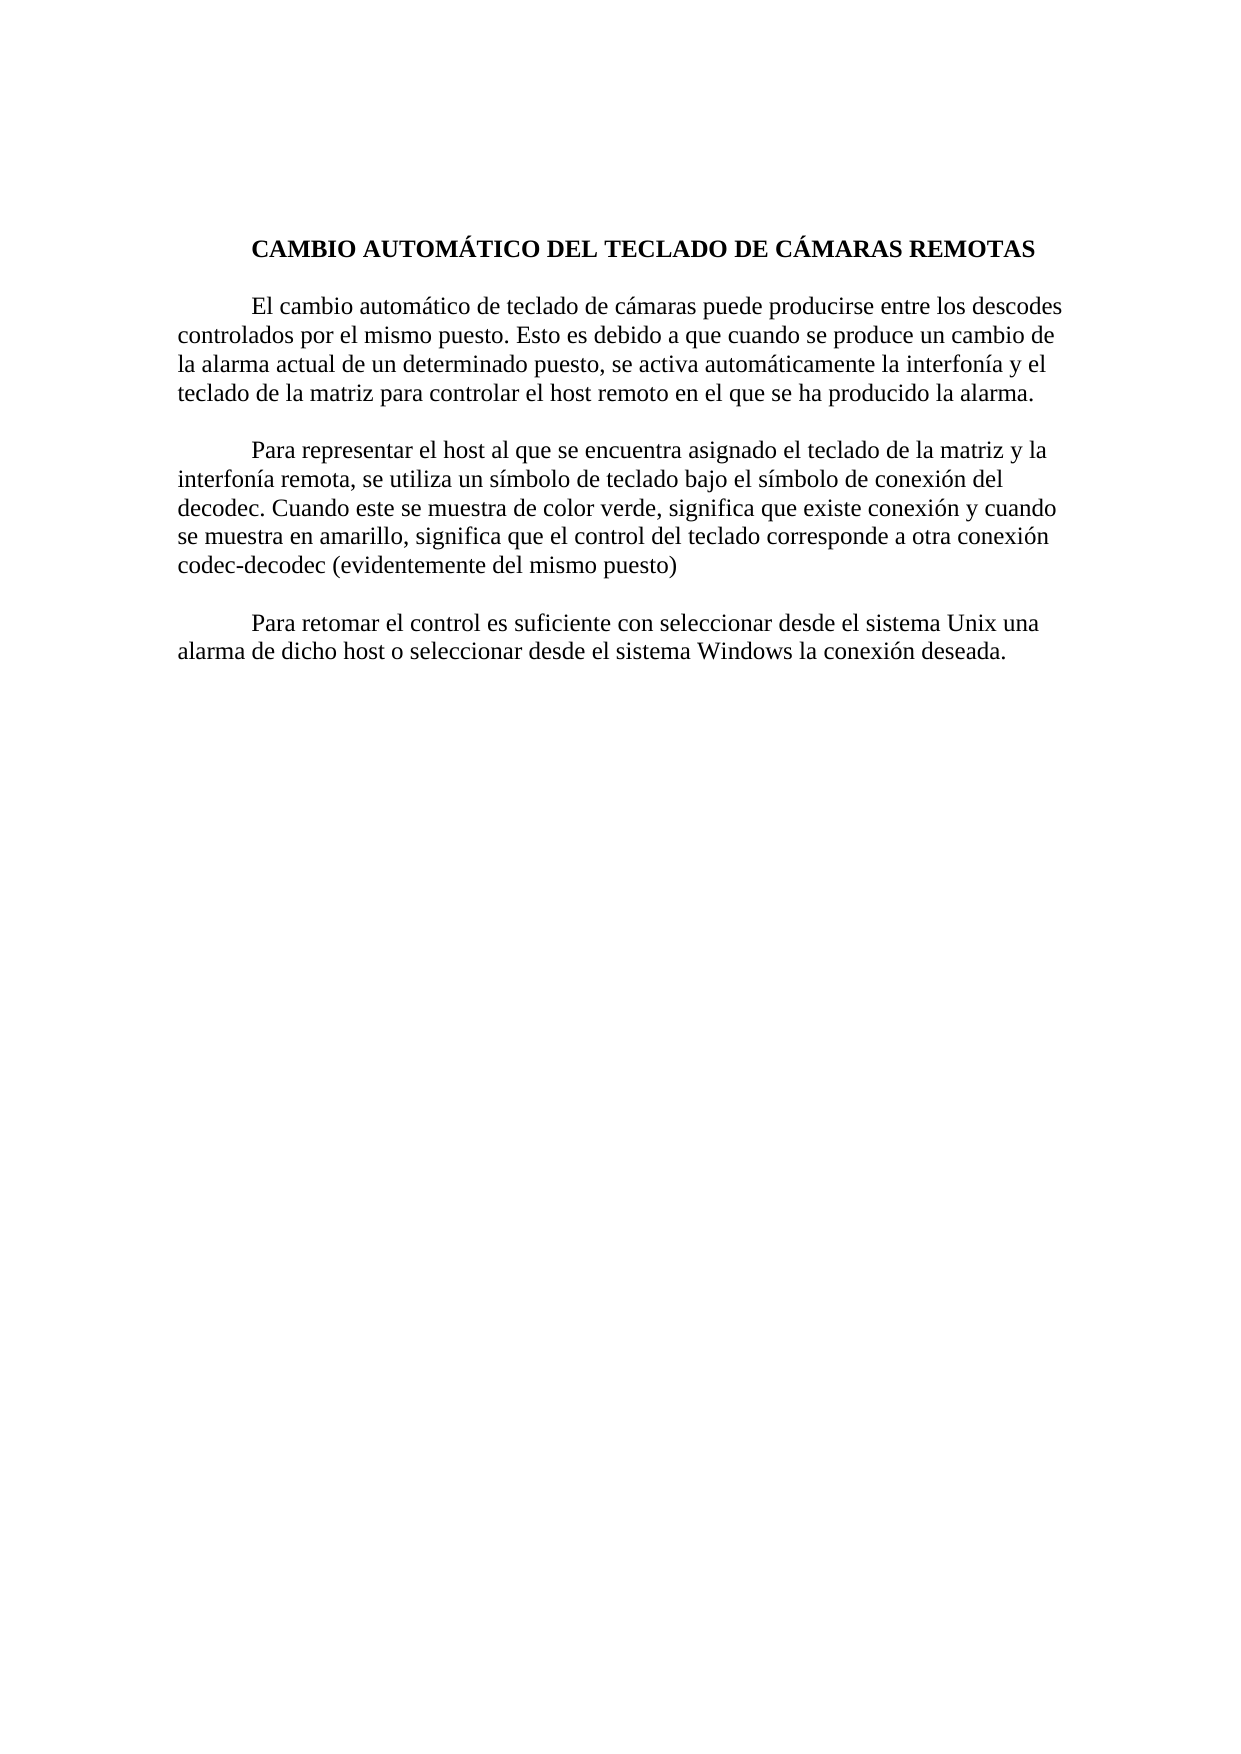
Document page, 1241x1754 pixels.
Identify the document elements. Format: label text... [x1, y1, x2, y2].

subtitle CAMBIO AUTOMÁTICO DEL TECLADO DE CÁMARAS REMOTAS [177, 234, 1063, 263]
text Para representar el host al que se encuentra asignado el teclado de la matriz y la interfonía remota, se utiliza un símbolo de teclado bajo el símbolo de conexión del decodec. Cuando este se muestra de color verde, significa que existe conexión y cuando se muestra en amarillo, significa que el control del teclado corresponde a otra conexión codec-decodec (evidentemente del mismo puesto) [177, 435, 1063, 579]
text Para retomar el control es suficiente con seleccionar desde el sistema Unix una alarma de dicho host o seleccionar desde el sistema Windows la conexión deseada. [177, 608, 1063, 665]
text El cambio automático de teclado de cámaras puede producirse entre los descodes controlados por el mismo puesto. Esto es debido a que cuando se produce un cambio de la alarma actual de un determinado puesto, se activa automáticamente la interfonía y el teclado de la matriz para controlar el host remoto en el que se ha producido la alarma. [177, 291, 1063, 406]
